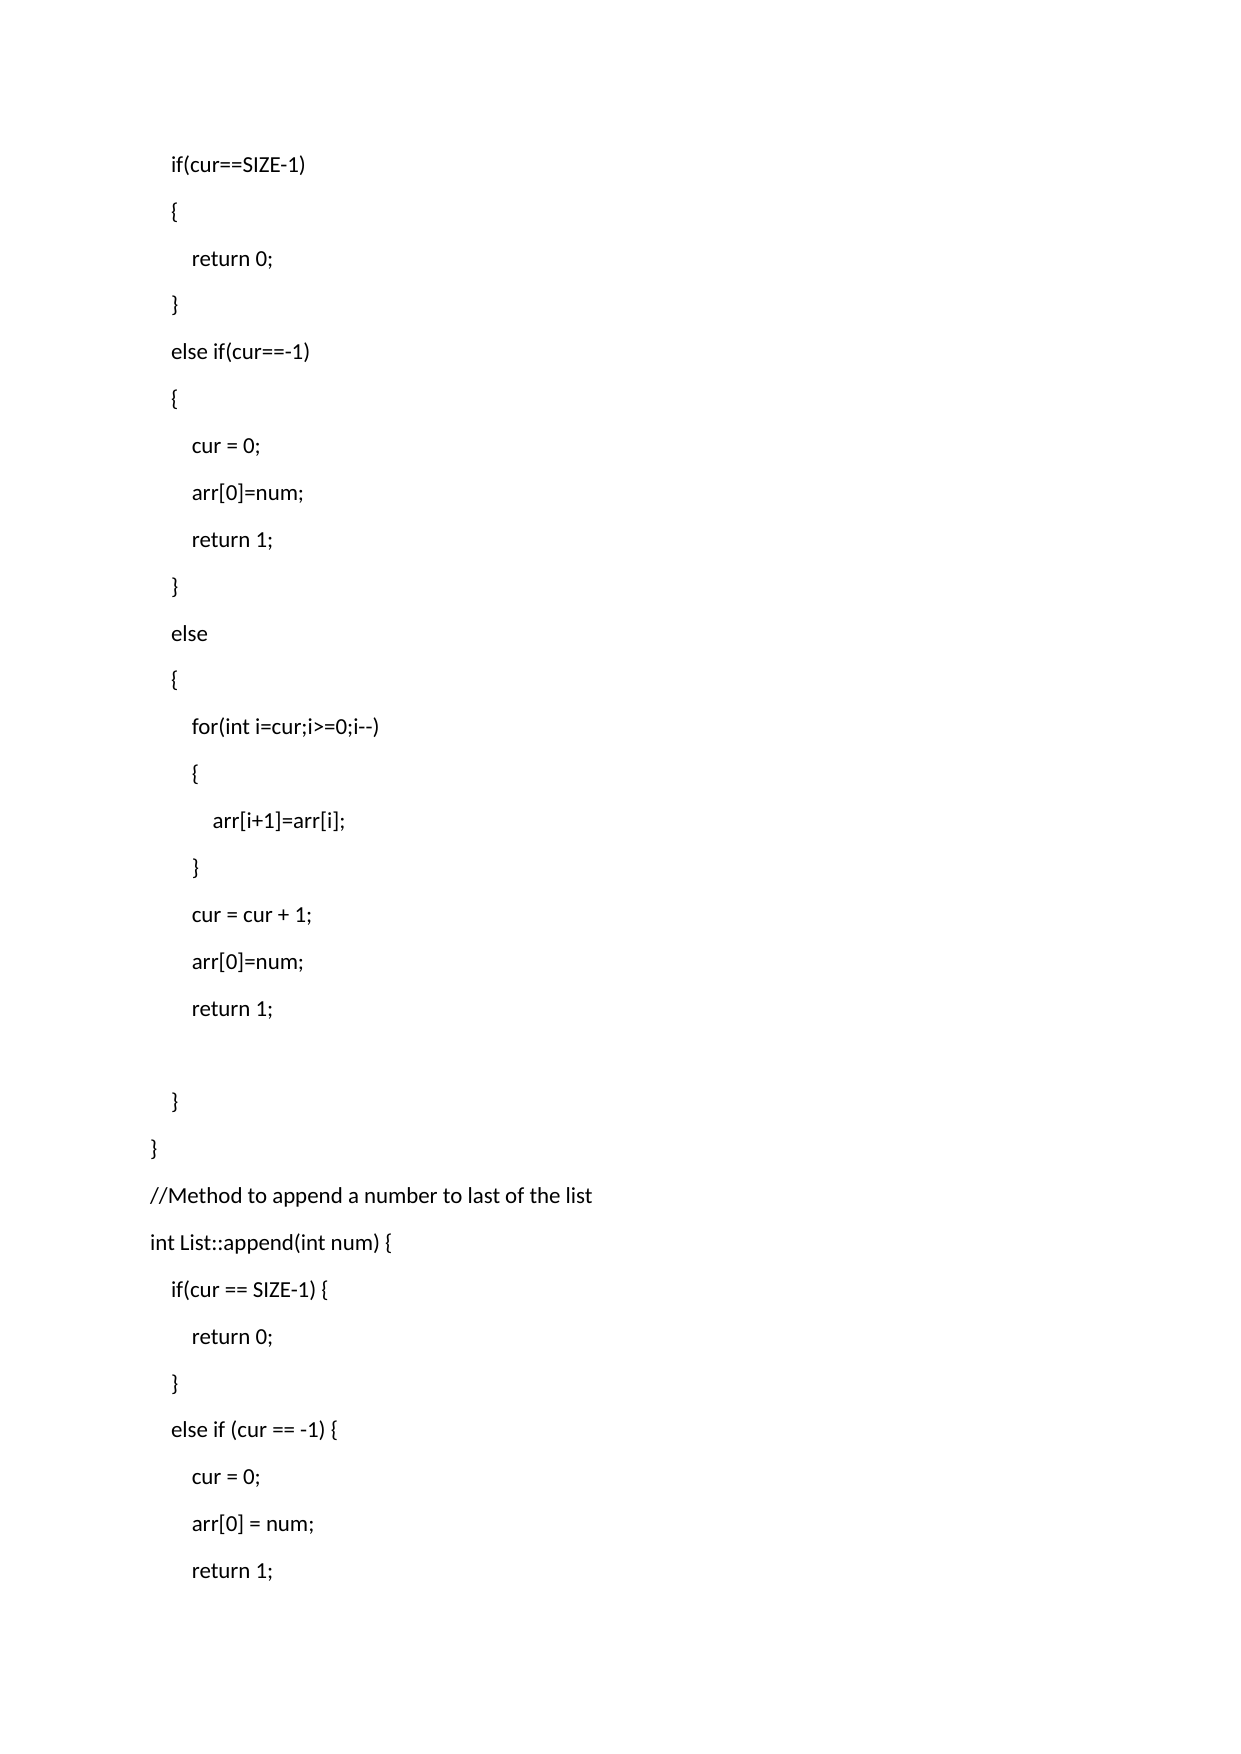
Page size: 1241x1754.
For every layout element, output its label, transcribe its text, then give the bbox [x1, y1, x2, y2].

text arr[i+1]=arr[i]; [150, 806, 1090, 834]
text arr[0]=num; [150, 478, 1090, 506]
text } [150, 1087, 1090, 1116]
text else if(cur==-1) [150, 337, 1090, 366]
text } [150, 291, 1090, 319]
text { [150, 666, 1090, 694]
text } [150, 853, 1090, 881]
text return 1; [150, 1556, 1090, 1584]
text } [150, 572, 1090, 600]
text for(int i=cur;i>=0;i--) [150, 712, 1090, 741]
text return 0; [150, 1322, 1090, 1350]
text arr[0] = num; [150, 1509, 1090, 1537]
text int List::append(int num) { [150, 1228, 1090, 1256]
text else [150, 619, 1090, 647]
text return 1; [150, 994, 1090, 1022]
text cur = 0; [150, 431, 1090, 459]
text return 0; [150, 244, 1090, 272]
text { [150, 197, 1090, 225]
text //Method to append a number to last of the list [150, 1181, 1090, 1209]
text if(cur == SIZE-1) { [150, 1275, 1090, 1303]
text if(cur==SIZE-1) [150, 150, 1090, 178]
text { [150, 384, 1090, 412]
text else if (cur == -1) { [150, 1416, 1090, 1444]
text arr[0]=num; [150, 947, 1090, 975]
text } [150, 1369, 1090, 1397]
text cur = 0; [150, 1462, 1090, 1491]
text } [150, 1134, 1090, 1162]
text cur = cur + 1; [150, 900, 1090, 928]
text { [150, 759, 1090, 787]
text return 1; [150, 525, 1090, 553]
